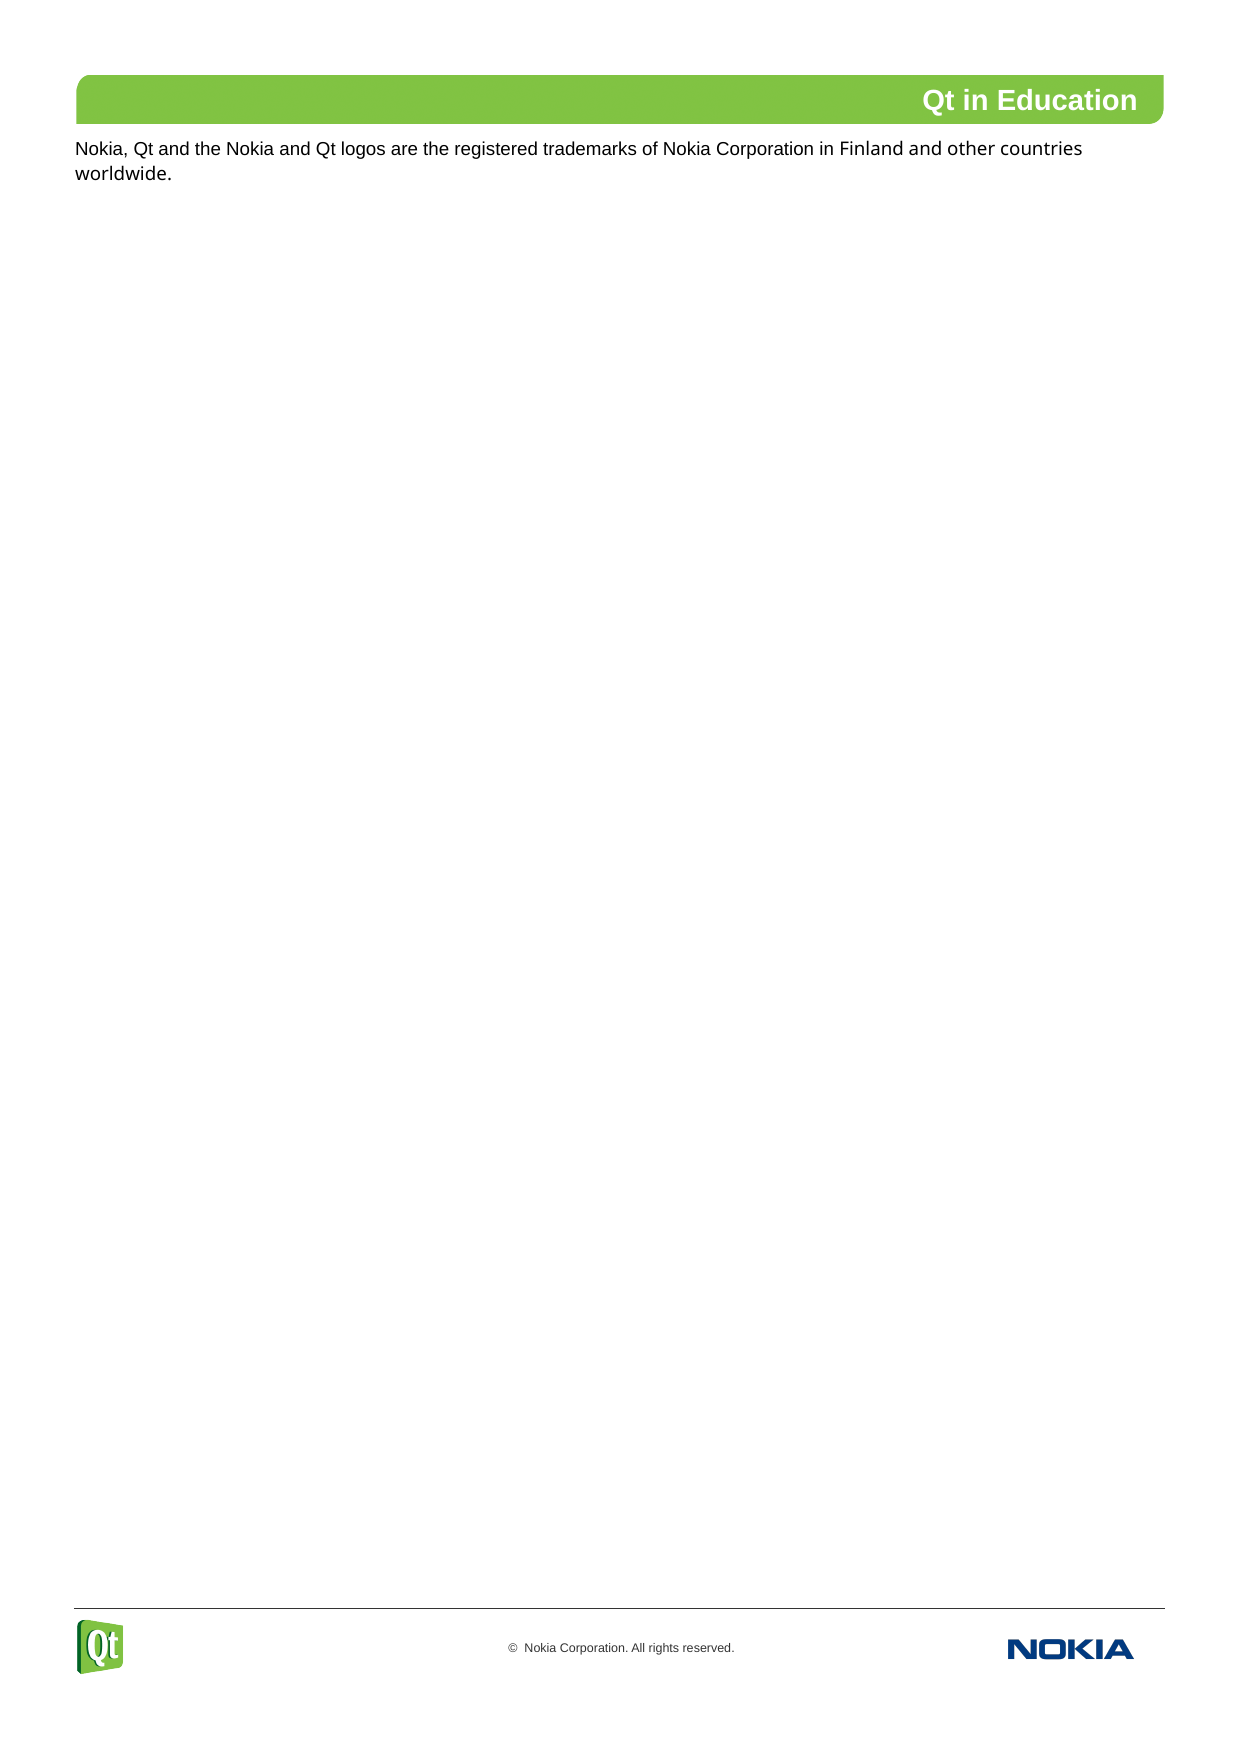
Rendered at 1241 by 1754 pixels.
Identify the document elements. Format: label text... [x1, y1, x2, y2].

text Nokia, Qt and the Nokia and Qt logos are the registered trademarks of Nokia Corporation in Finland and other countries worldwide. [75, 135, 1165, 186]
picture [978, 1610, 1164, 1688]
picture [73, 1615, 127, 1679]
picture [76, 75, 1164, 124]
